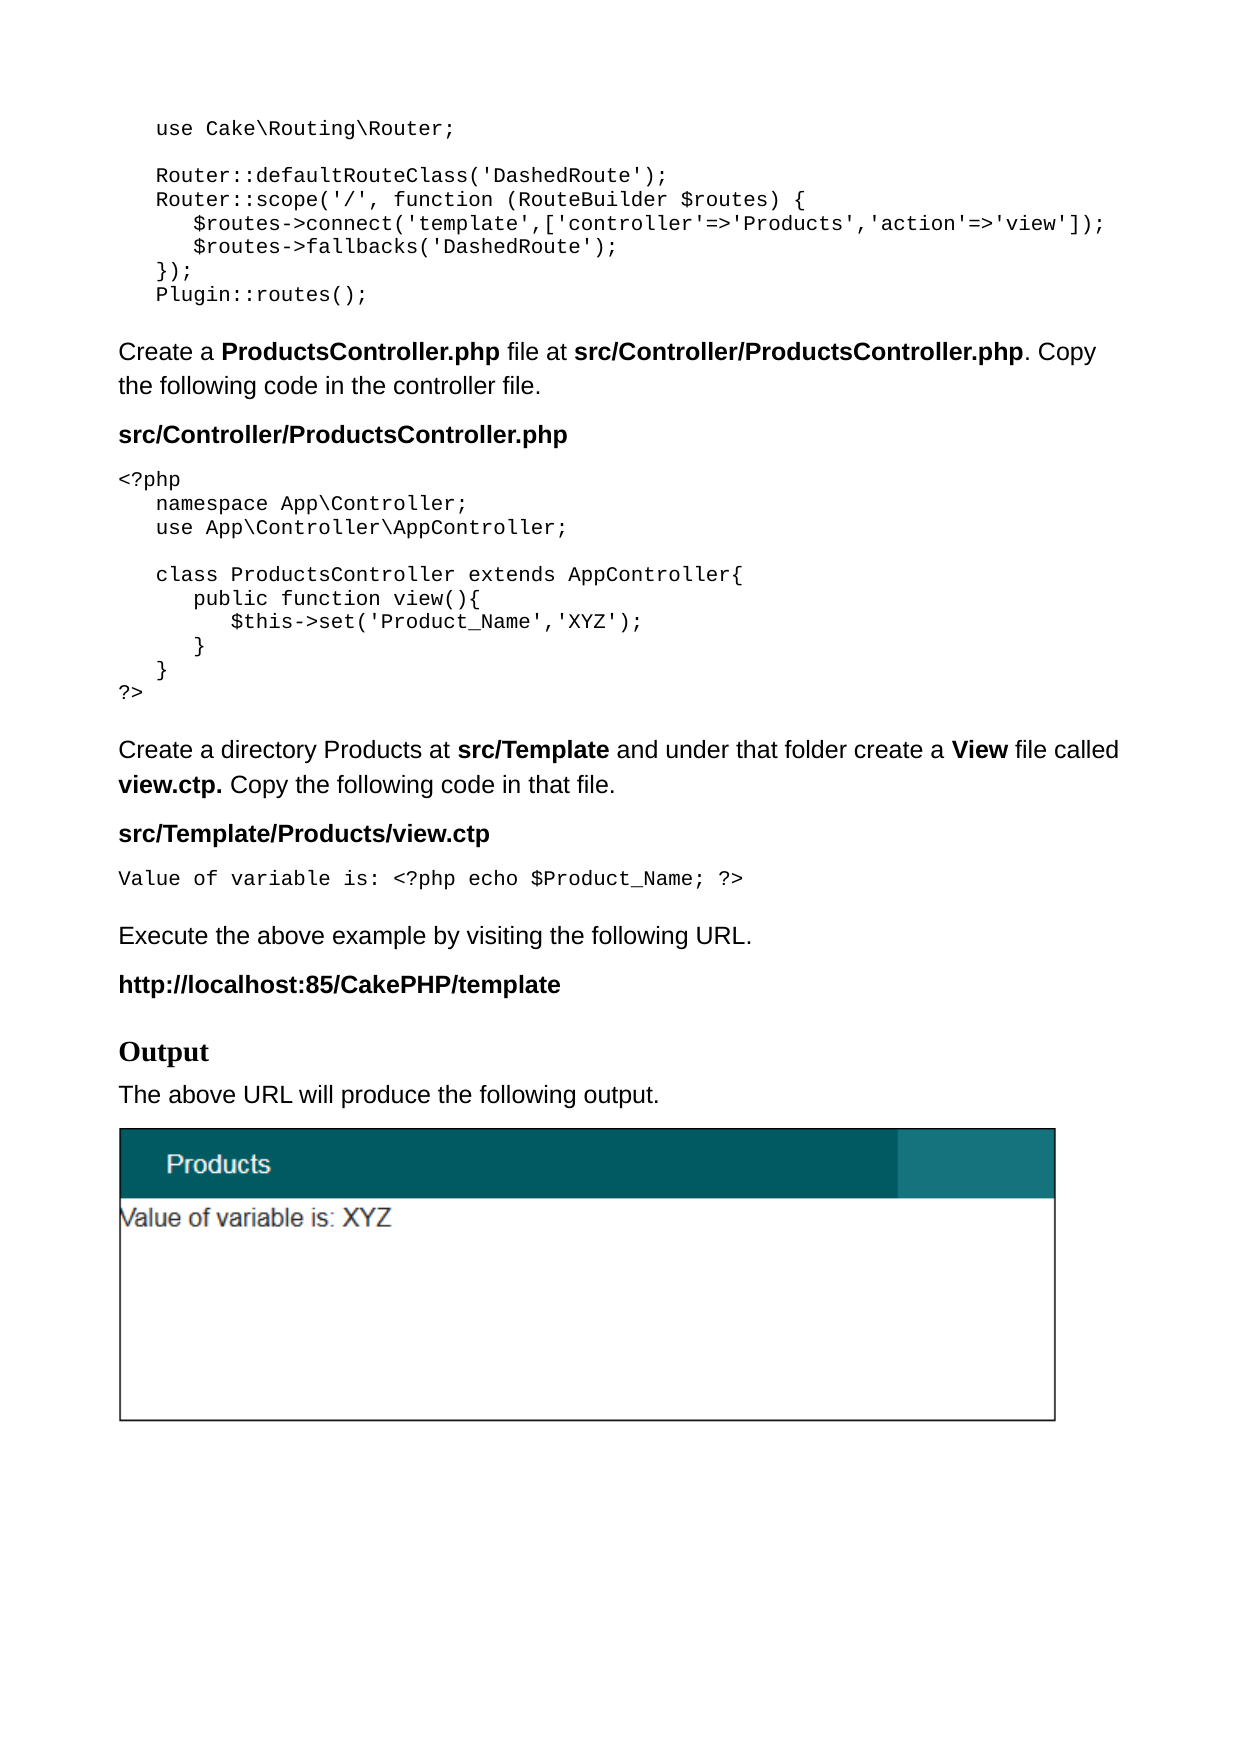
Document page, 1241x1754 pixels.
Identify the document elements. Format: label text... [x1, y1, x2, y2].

text $routes->connect('template',['controller'=>'Products','action'=>'view']); [118, 213, 1122, 236]
text The above URL will produce the following output. [118, 1080, 1122, 1108]
text $this->set('Product_Name','XYZ'); [118, 611, 1122, 635]
text Router::defaultRouteClass('DashedRoute'); [118, 165, 1122, 189]
text } [118, 658, 1122, 682]
text Create a ProductsController.php file at src/Controller/ProductsController.php. Copy the following code in the controller file. [118, 337, 1122, 400]
text class ProductsController extends AppController{ [118, 564, 1122, 588]
text use App\Controller\AppController; [118, 517, 1122, 540]
picture [118, 1128, 1056, 1423]
text } [118, 635, 1122, 658]
text }); [118, 260, 1122, 284]
text Router::scope('/', function (RouteBuilder $routes) { [118, 189, 1122, 213]
text $routes->fallbacks('DashedRoute'); [118, 236, 1122, 260]
text Value of variable is: <?php echo $Product_Name; ?> [118, 868, 1122, 892]
subtitle Output [118, 1034, 1122, 1067]
text use Cake\Routing\Router; [118, 118, 1122, 142]
text namespace App\Controller; [118, 493, 1122, 517]
text http://localhost:85/CakePHP/template [118, 970, 1122, 999]
text src/Controller/ProductsController.php [118, 420, 1122, 449]
text ?> [118, 682, 1122, 706]
text public function view(){ [118, 588, 1122, 611]
text <?php [118, 469, 1122, 493]
text src/Template/Products/view.ctp [118, 819, 1122, 848]
text Plugin::routes(); [118, 284, 1122, 307]
text Create a directory Products at src/Template and under that folder create a View file called view.ctp. Copy the following code in that file. [118, 735, 1122, 798]
text Execute the above example by visiting the following URL. [118, 921, 1122, 950]
